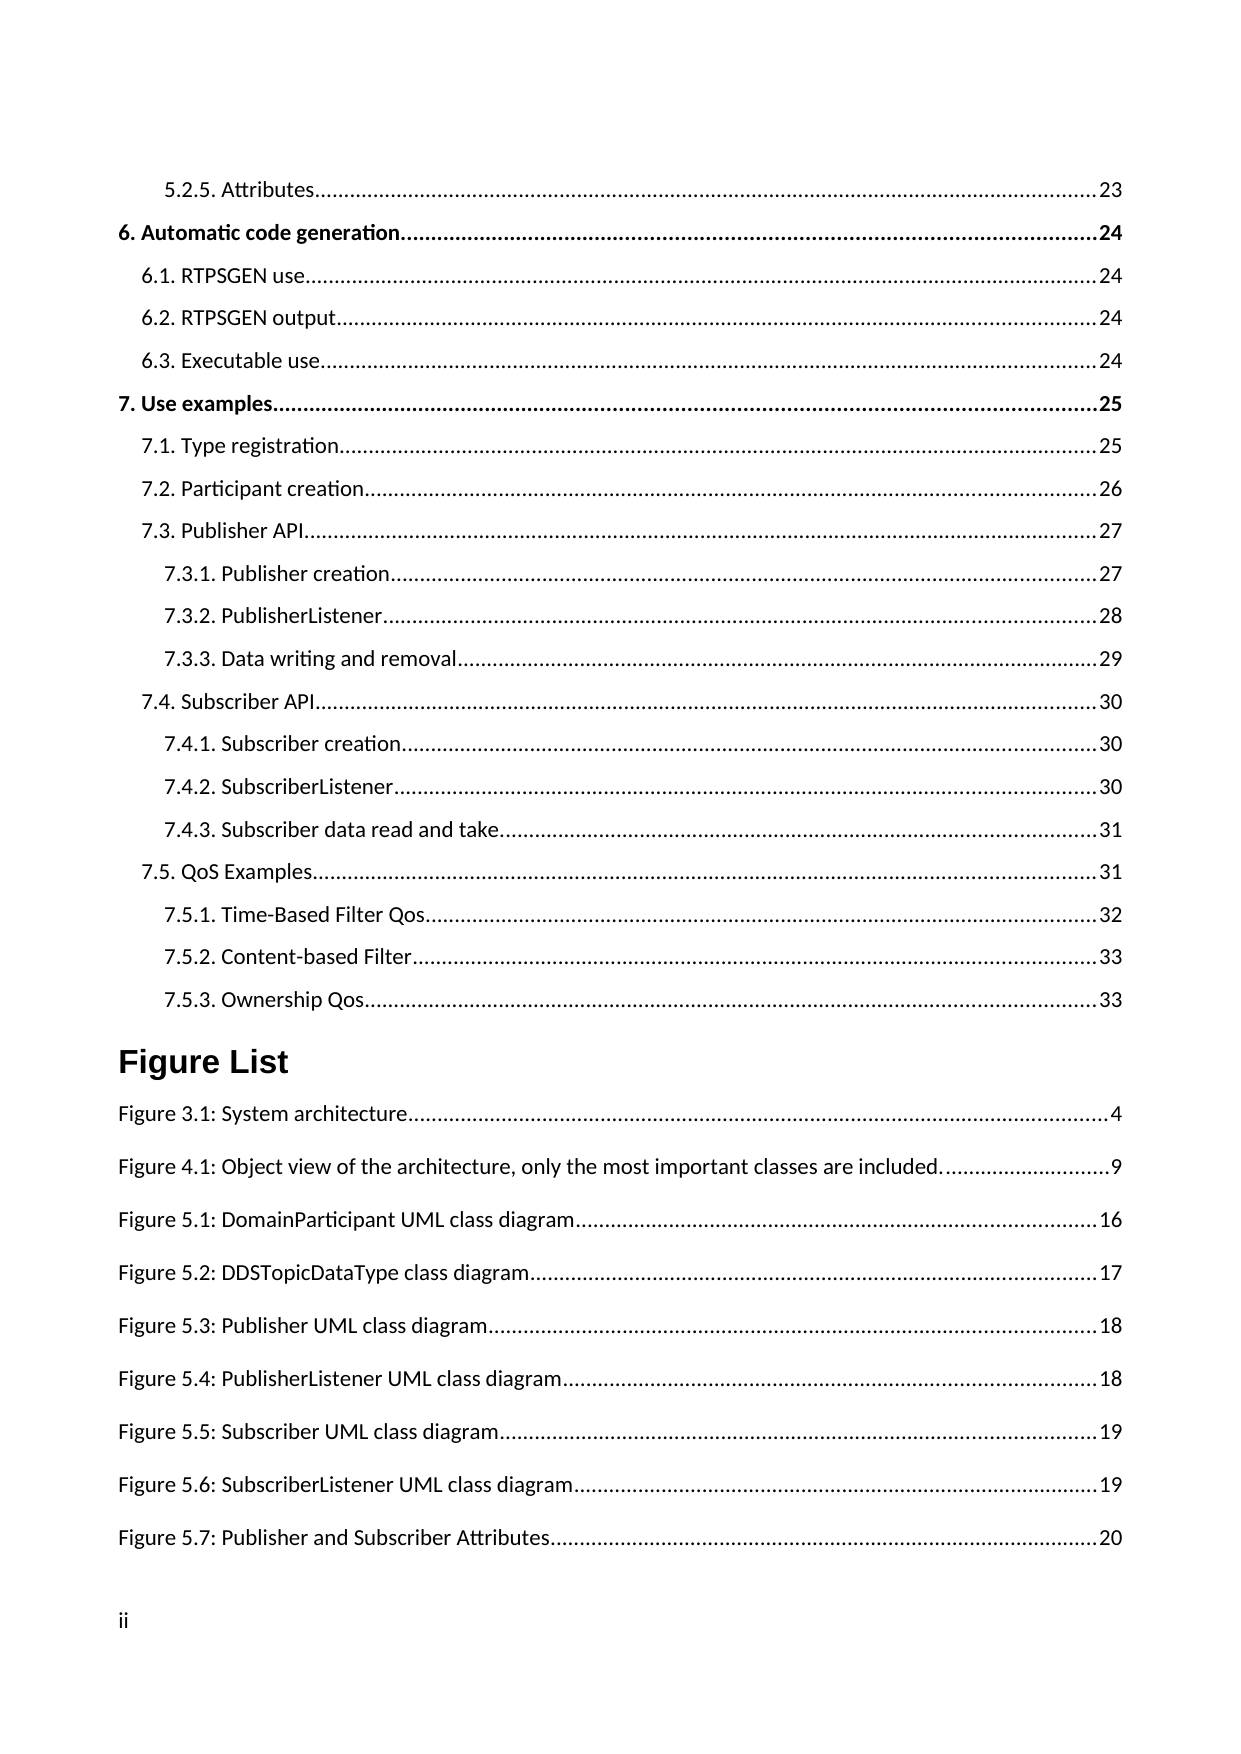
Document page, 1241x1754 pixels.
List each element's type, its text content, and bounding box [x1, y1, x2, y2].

text Figure 5.2: DDSTopicDataType class diagram 17 [118, 1258, 1122, 1286]
text 7.4.3. Subscriber data read and take. 31 [164, 815, 1122, 843]
text 7.5.2. Content-based Filter 33 [164, 942, 1122, 971]
text Figure 5.3: Publisher UML class diagram 18 [118, 1311, 1122, 1339]
text Figure 5.5: Subscriber UML class diagram 19 [118, 1417, 1122, 1445]
text 7.2. Participant creation 26 [141, 474, 1122, 502]
text Figure 5.1: DomainParticipant UML class diagram 16 [118, 1205, 1122, 1233]
text 7.3.2. PublisherListener 28 [164, 602, 1122, 630]
text 6.3. Executable use 24 [141, 346, 1122, 374]
text 7.4.1. Subscriber creation 30 [164, 729, 1122, 757]
text Figure 5.7: Publisher and Subscriber Attributes 20 [118, 1523, 1122, 1551]
text 7.3. Publisher API 27 [141, 516, 1122, 544]
text 6.1. RTPSGEN use 24 [141, 261, 1122, 289]
text 7.4.2. SubscriberListener 30 [164, 772, 1122, 800]
text Figure 5.6: SubscriberListener UML class diagram 19 [118, 1470, 1122, 1498]
text 7.5.3. Ownership Qos 33 [164, 985, 1122, 1013]
text 7.5. QoS Examples 31 [141, 857, 1122, 885]
text 6. Automatic code generation. 24 [118, 218, 1122, 246]
text Figure 3.1: System architecture 4 [118, 1099, 1122, 1127]
text 7.4. Subscriber API 30 [141, 687, 1122, 715]
text Figure 5.4: PublisherListener UML class diagram 18 [118, 1364, 1122, 1392]
text 5.2.5. Attributes 23 [164, 176, 1122, 204]
text Figure 4.1: Object view of the architecture, only the most important classes are included. 9 [118, 1152, 1122, 1180]
subtitle Figure List [118, 1042, 1122, 1081]
text 6.2. RTPSGEN output 24 [141, 303, 1122, 331]
text 7.3.3. Data writing and removal 29 [164, 644, 1122, 672]
text 7.3.1. Publisher creation 27 [164, 559, 1122, 587]
text 7. Use examples 25 [118, 389, 1122, 417]
text 7.5.1. Time-Based Filter Qos 32 [164, 900, 1122, 928]
text 7.1. Type registration 25 [141, 431, 1122, 459]
